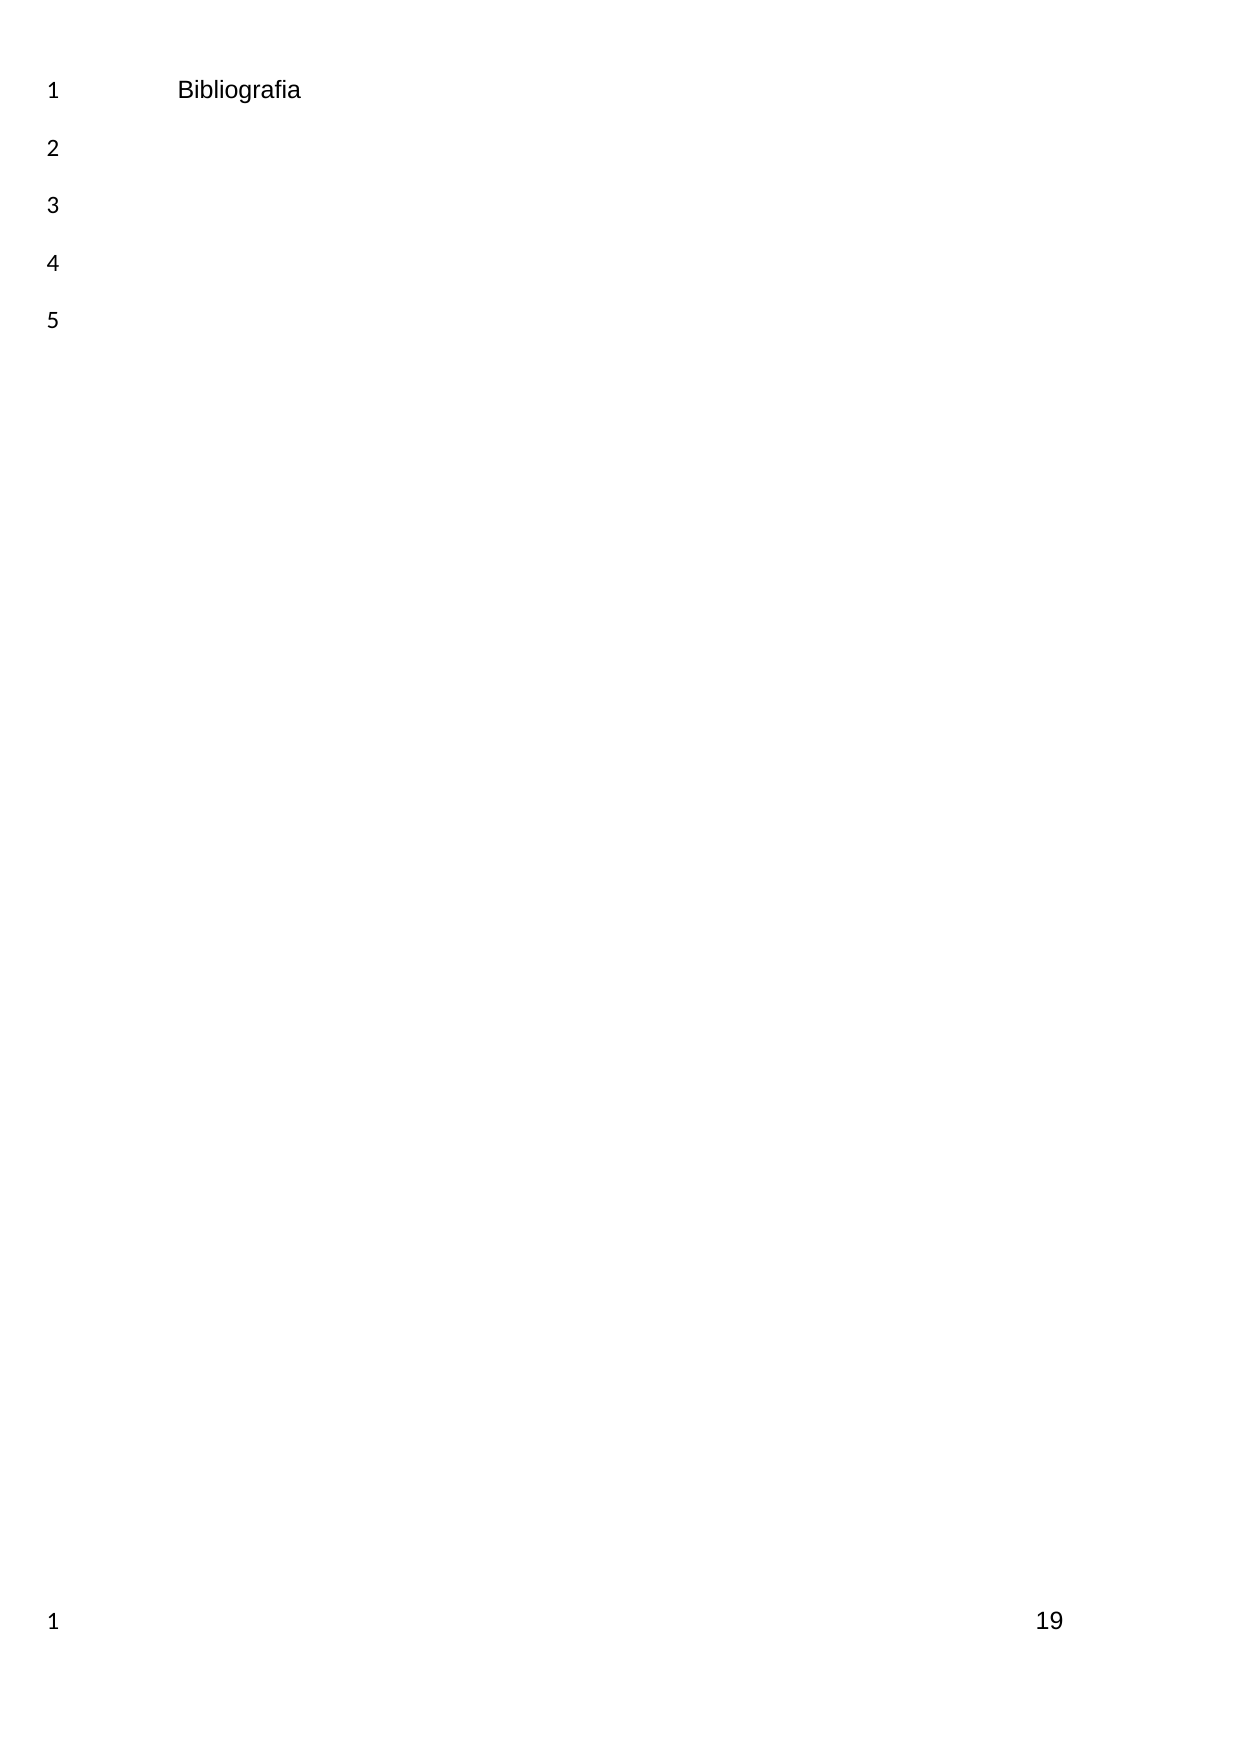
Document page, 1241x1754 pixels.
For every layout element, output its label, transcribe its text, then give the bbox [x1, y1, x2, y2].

list Bibliografia [177, 75, 1063, 104]
